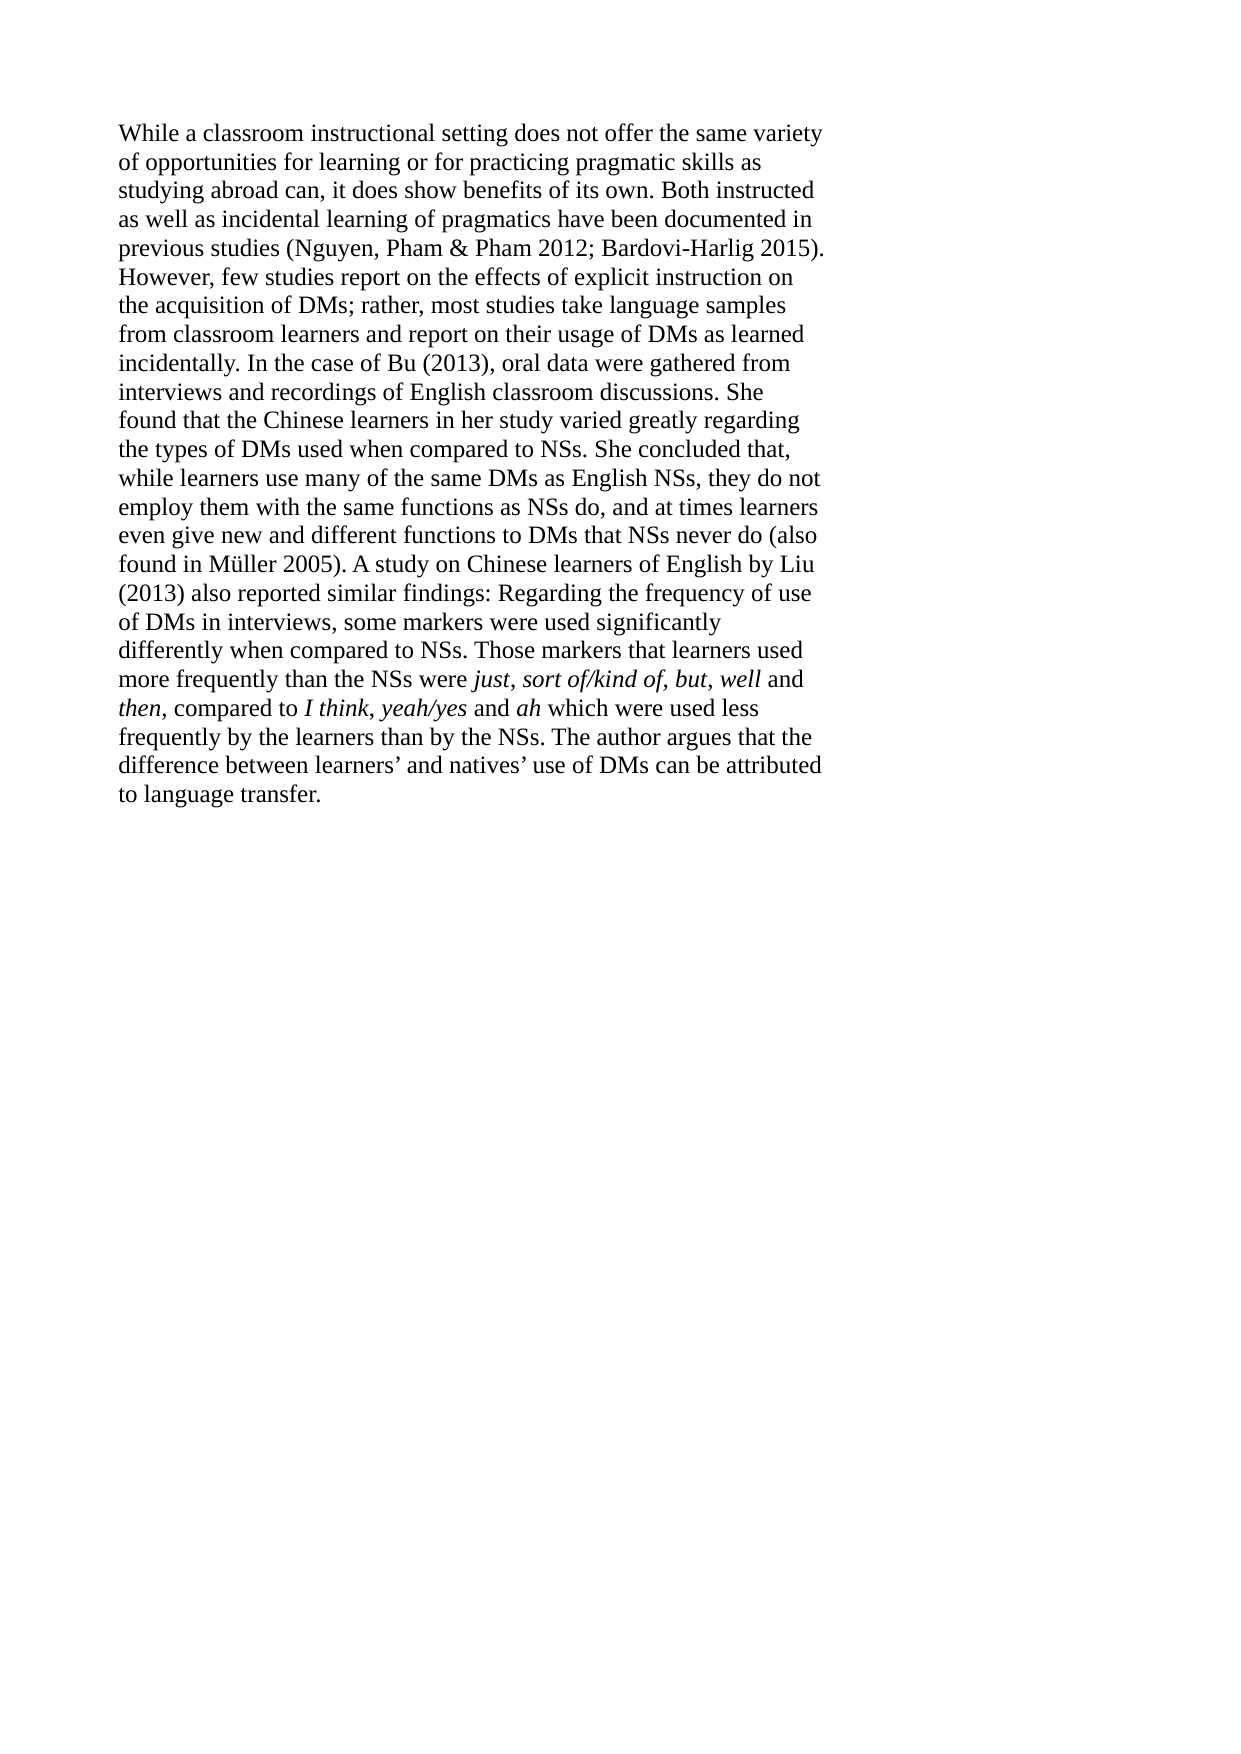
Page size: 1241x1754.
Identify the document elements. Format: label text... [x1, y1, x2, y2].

text While a classroom instructional setting does not offer the same variety of opportunities for learning or for practicing pragmatic skills as studying abroad can, it does show benefits of its own. Both instructed as well as incidental learning of pragmatics have been documented in previous studies (Nguyen, Pham & Pham 2012; Bardovi-Harlig 2015). However, few studies report on the effects of explicit instruction on the acquisition of DMs; rather, most studies take language samples from classroom learners and report on their usage of DMs as learned incidentally. In the case of Bu (2013), oral data were gathered from interviews and recordings of English classroom discussions. She found that the Chinese learners in her study varied greatly regarding the types of DMs used when compared to NSs. She concluded that, while learners use many of the same DMs as English NSs, they do not employ them with the same functions as NSs do, and at times learners even give new and different functions to DMs that NSs never do (also found in Müller 2005). A study on Chinese learners of English by Liu (2013) also reported similar findings: Regarding the frequency of use of DMs in interviews, some markers were used significantly differently when compared to NSs. Those markers that learners used more frequently than the NSs were just, sort of/kind of, but, well and then, compared to I think, yeah/yes and ah which were used less frequently by the learners than by the NSs. The author argues that the difference between learners’ and natives’ use of DMs can be attributed to language transfer. [118, 118, 827, 808]
